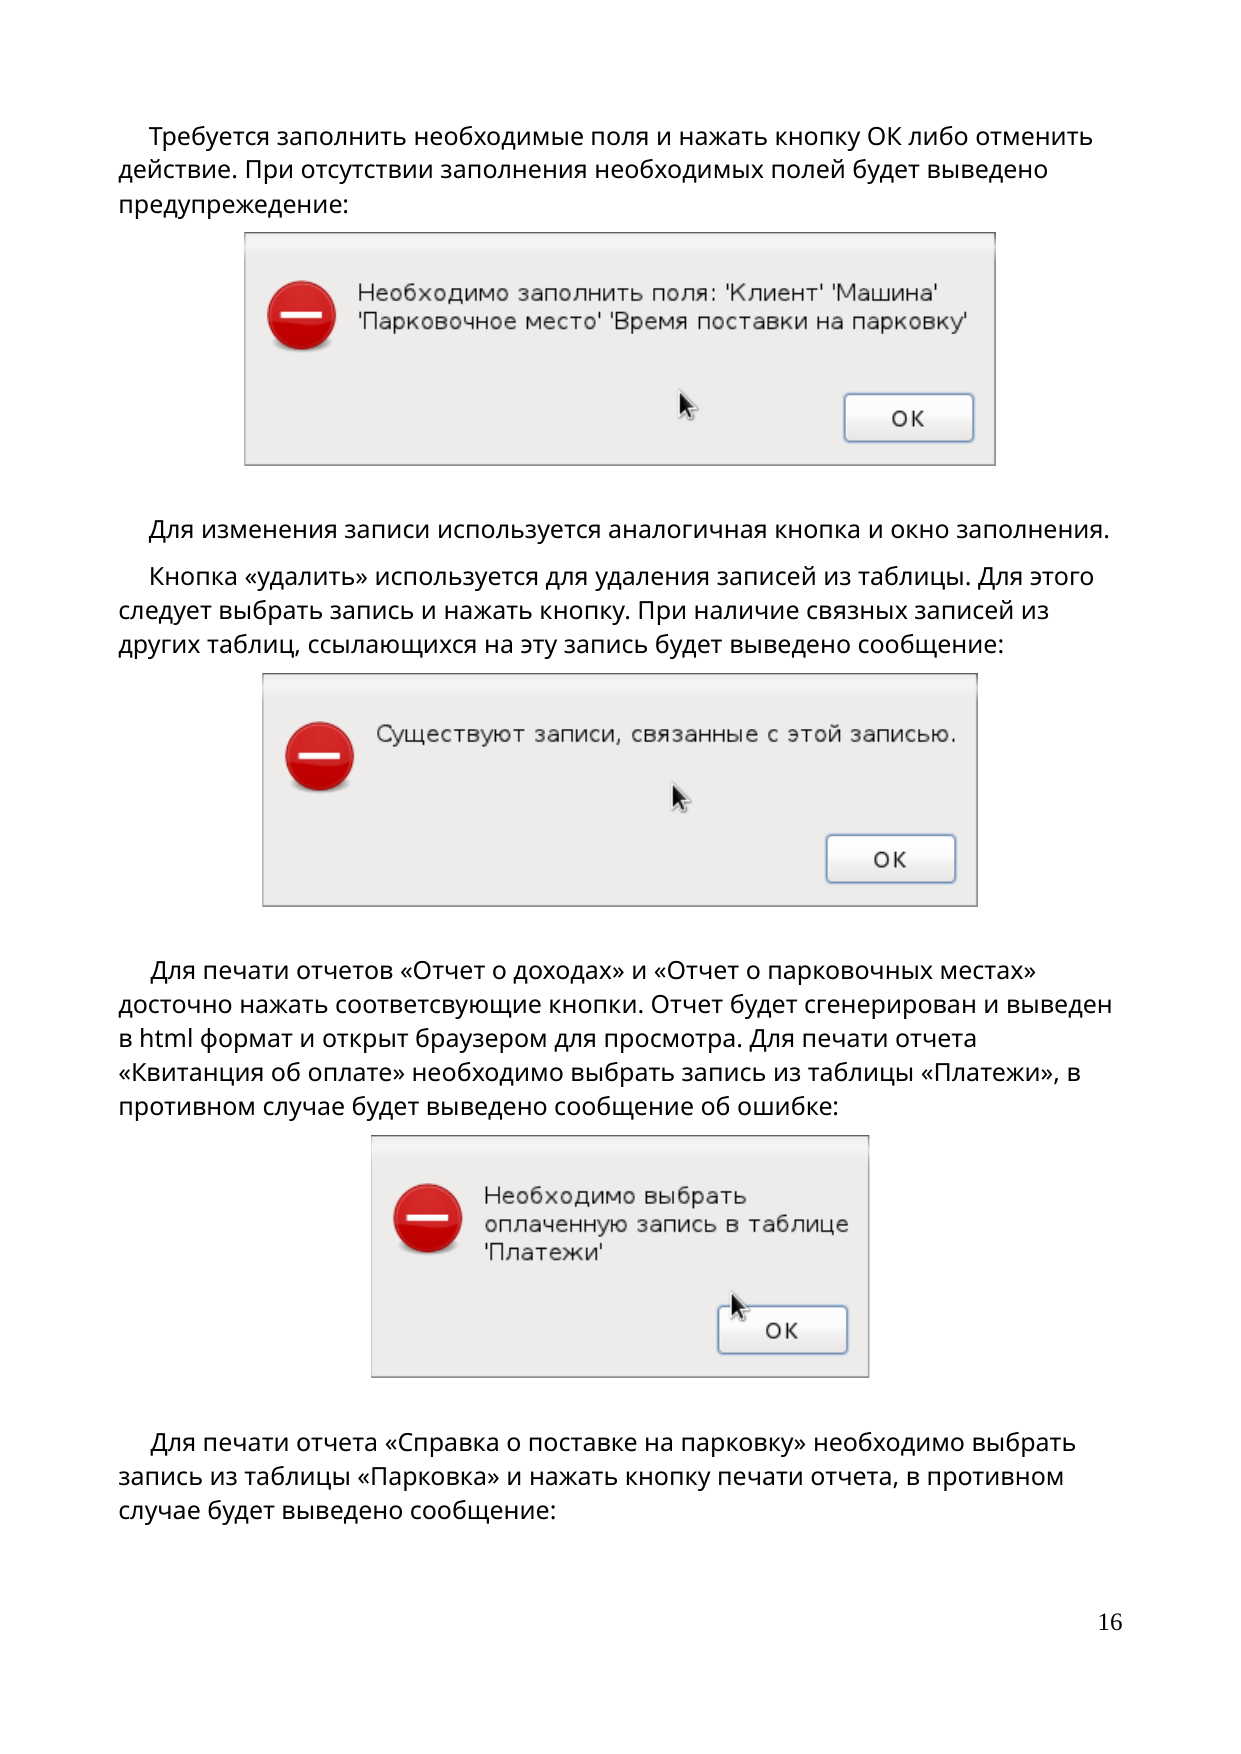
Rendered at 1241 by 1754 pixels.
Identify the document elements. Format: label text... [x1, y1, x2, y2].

picture [244, 232, 996, 466]
text Кнопка «удалить» используется для удаления записей из таблицы. Для этого следует выбрать запись и нажать кнопку. При наличие связных записей из других таблиц, ссылающихся на эту запись будет выведено сообщение: [118, 559, 1122, 661]
text Для печати отчета «Справка о поставке на парковку» необходимо выбрать запись из таблицы «Парковка» и нажать кнопку печати отчета, в противном случае будет выведено сообщение: [118, 1424, 1122, 1527]
picture [371, 1135, 870, 1378]
text Для печати отчетов «Отчет о доходах» и «Отчет о парковочных местах» досточно нажать соответсвующие кнопки. Отчет будет сгенерирован и выведен в html формат и открыт браузером для просмотра. Для печати отчета «Квитанция об оплате» необходимо выбрать запись из таблицы «Платежи», в противном случае будет выведено сообщение об ошибке: [118, 953, 1122, 1123]
text Для изменения записи используется аналогичная кнопка и окно заполнения. [118, 512, 1122, 546]
text Требуется заполнить необходимые поля и нажать кнопку ОК либо отменить действие. При отсутствии заполнения необходимых полей будет выведено предупрежедение: [118, 118, 1122, 220]
picture [262, 673, 978, 907]
